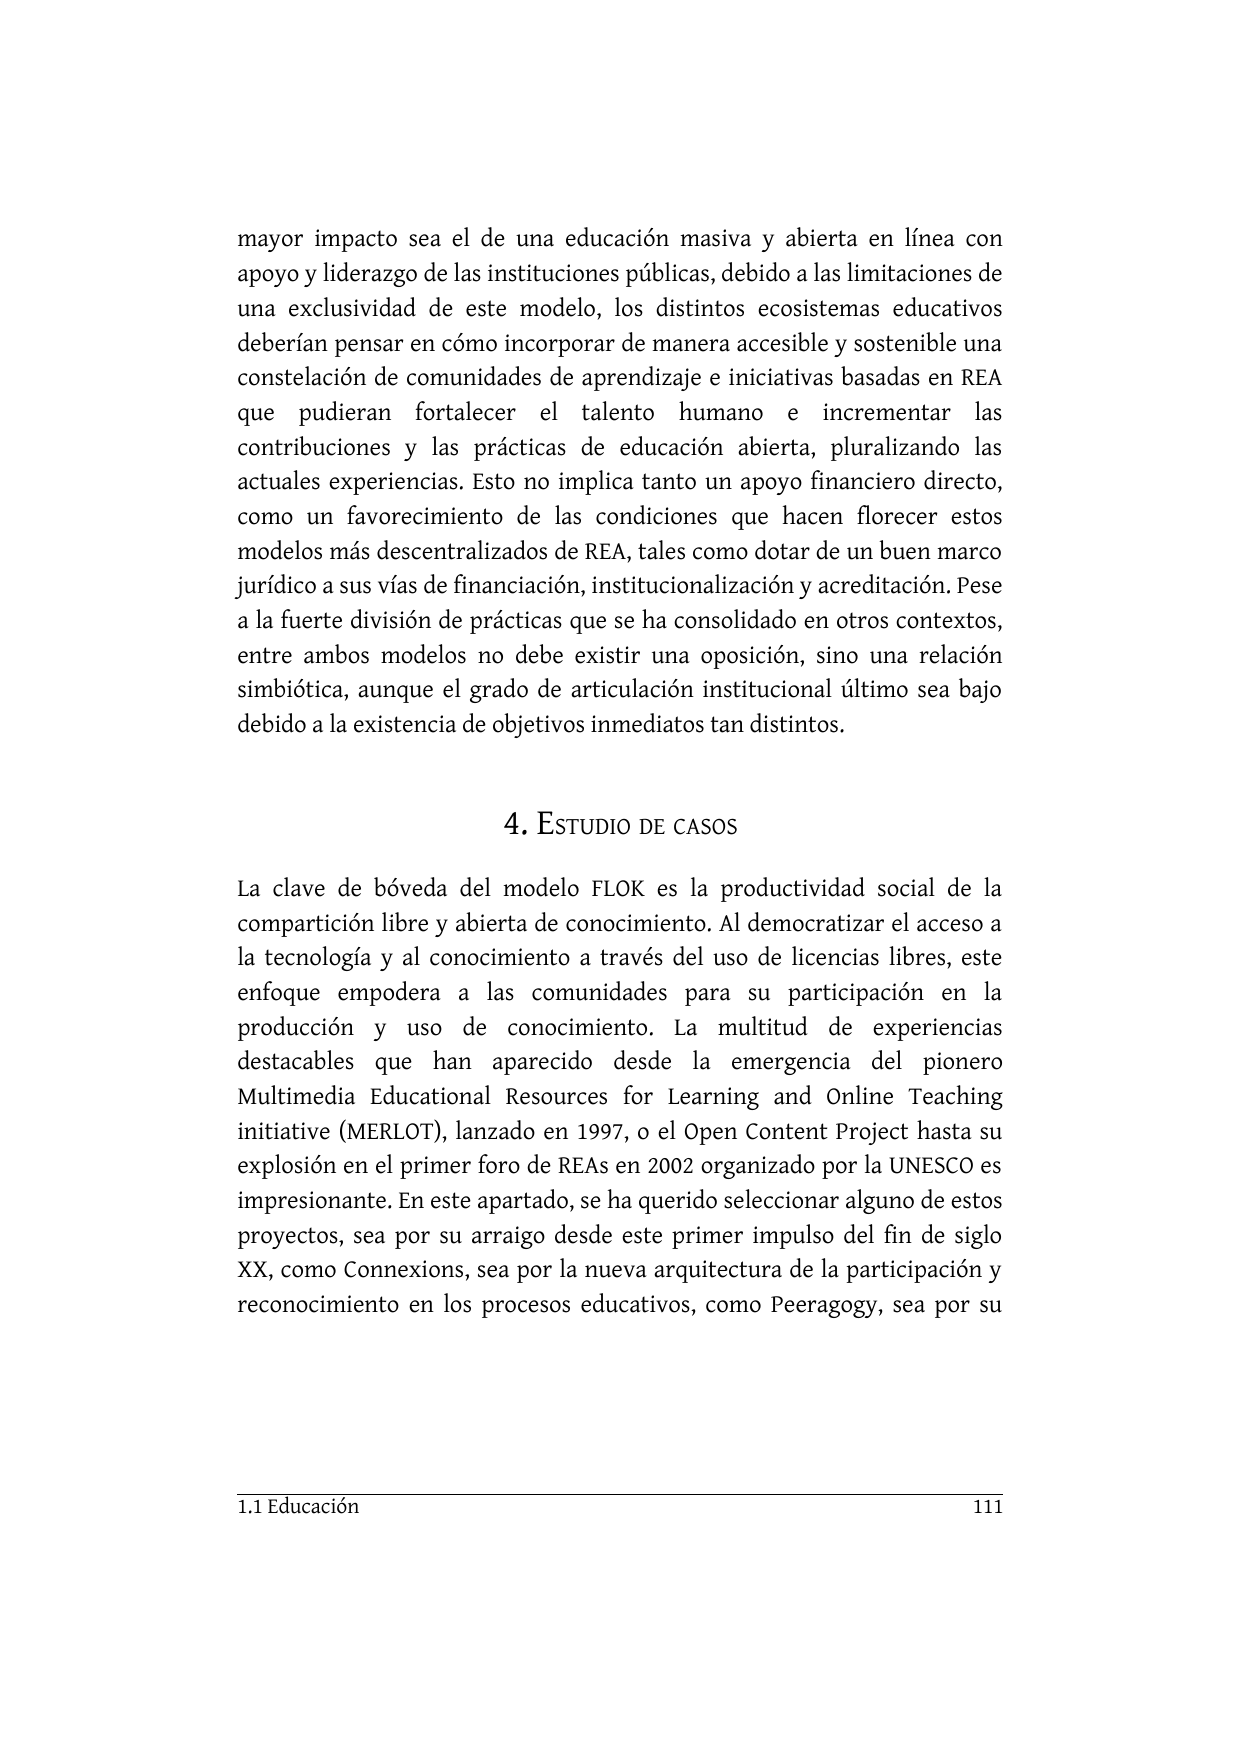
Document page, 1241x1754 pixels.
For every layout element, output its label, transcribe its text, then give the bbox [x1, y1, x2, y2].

text mayor impacto sea el de una educación masiva y abierta en línea con apoyo y liderazgo de las instituciones públicas, debido a las limitaciones de una exclusividad de este modelo, los distintos ecosistemas educativos deberían pensar en cómo incorporar de manera accesible y sostenible una constelación de comunidades de aprendizaje e iniciativas basadas en REA que pudieran fortalecer el talento humano e incrementar las contribuciones y las prácticas de educación abierta, pluralizando las actuales experiencias. Esto no implica tanto un apoyo financiero directo, como un favorecimiento de las condiciones que hacen florecer estos modelos más descentralizados de REA, tales como dotar de un buen marco jurídico a sus vías de financiación, institucionalización y acreditación. Pese a la fuerte división de prácticas que se ha consolidado en otros contextos, entre ambos modelos no debe existir una oposición, sino una relación simbiótica, aunque el grado de articulación institucional último sea bajo debido a la existencia de objetivos inmediatos tan distintos. [237, 225, 1003, 739]
text La clave de bóveda del modelo FLOK es la productividad social de la compartición libre y abierta de conocimiento. Al democratizar el acceso a la tecnología y al conocimiento a través del uso de licencias libres, este enfoque empodera a las comunidades para su participación en la producción y uso de conocimiento. La multitud de experiencias destacables que han aparecido desde la emergencia del pionero Multimedia Educational Resources for Learning and Online Teaching initiative (MERLOT), lanzado en 1997, o el Open Content Project hasta su explosión en el primer foro de REAs en 2002 organizado por la UNESCO es impresionante. En este apartado, se ha querido seleccionar alguno de estos proyectos, sea por su arraigo desde este primer impulso del fin de siglo XX, como Connexions, sea por la nueva arquitectura de la participación y reconocimiento en los procesos educativos, como Peeragogy, sea por su [237, 874, 1003, 1354]
subtitle Estudio de casos [282, 802, 958, 844]
